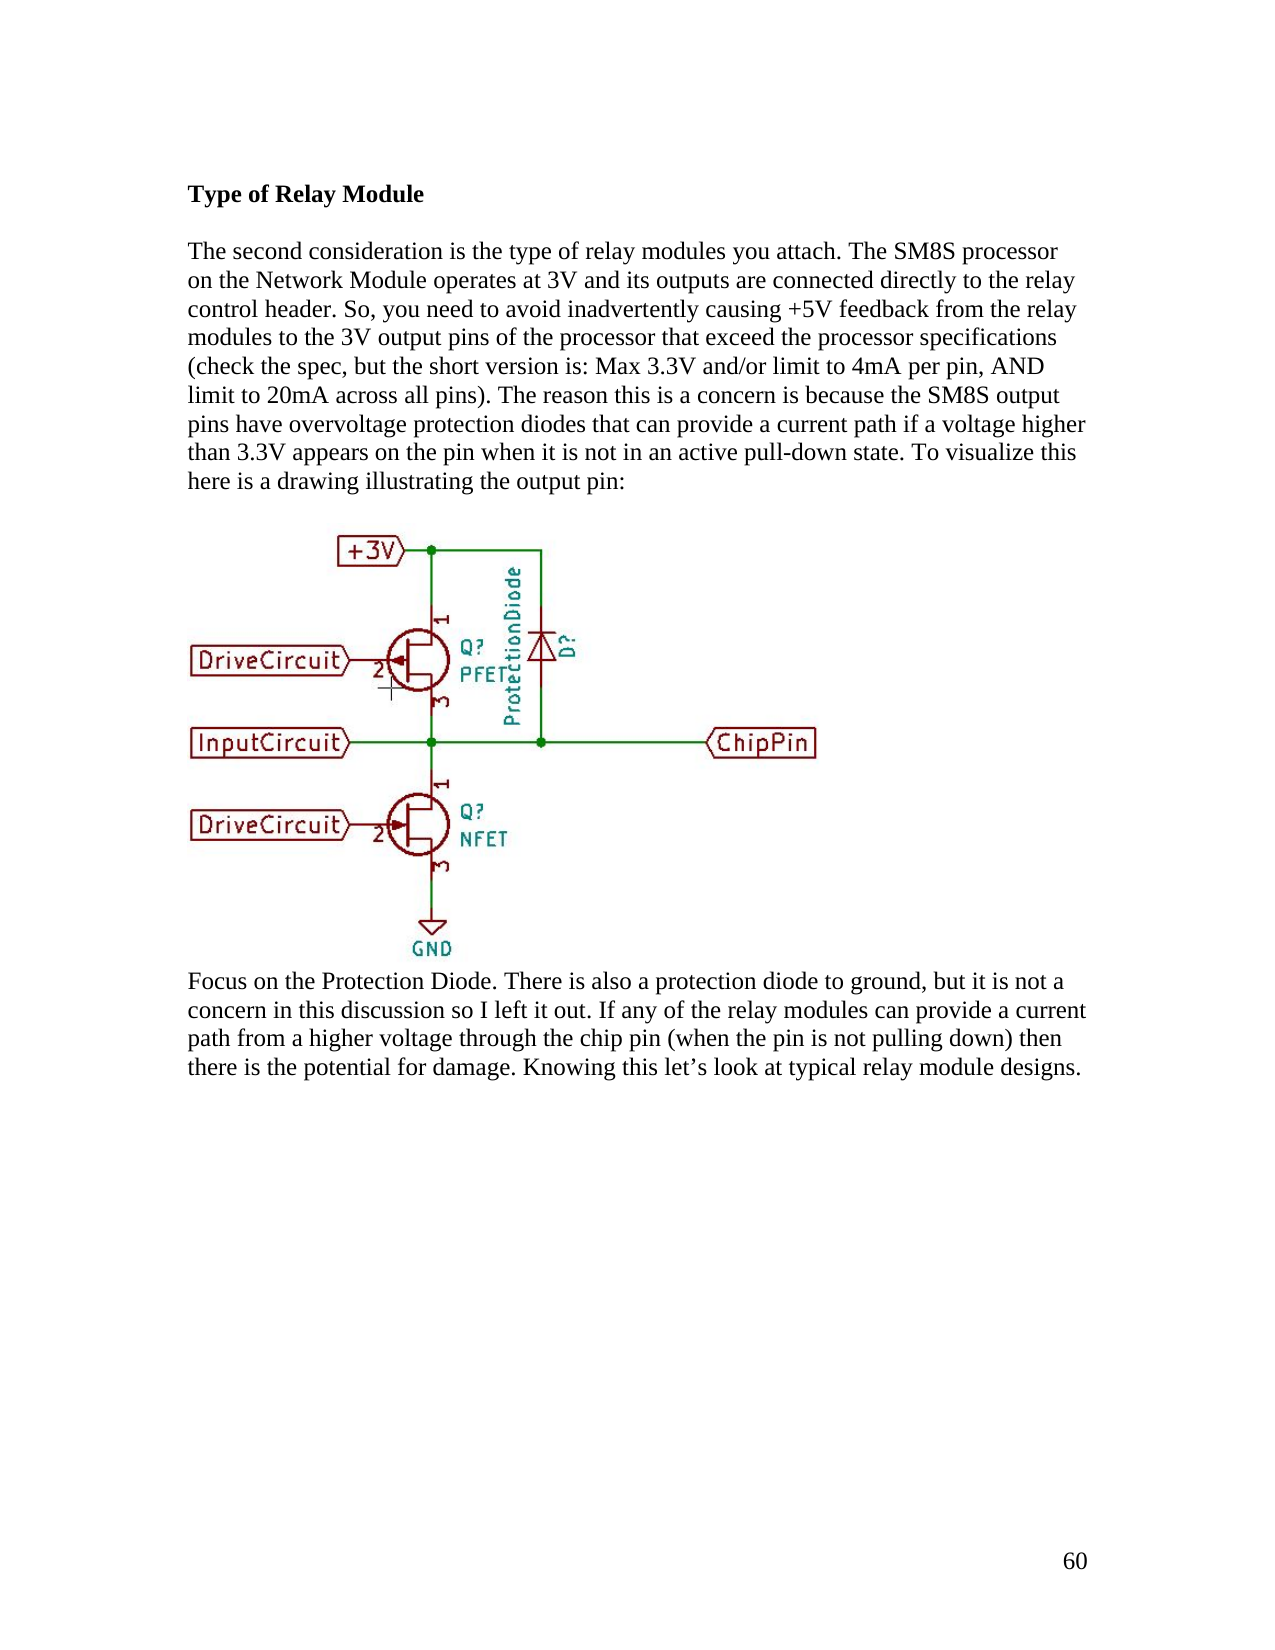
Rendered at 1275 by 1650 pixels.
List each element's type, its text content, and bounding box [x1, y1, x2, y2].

text Focus on the Protection Diode. There is also a protection diode to ground, but it is not a concern in this discussion so I left it out. If any of the relay modules can provide a current path from a higher voltage through the chip pin (when the pin is not pulling down) then there is the potential for damage. Knowing this let’s look at typical relay module designs. [187, 966, 1087, 1081]
text The second consideration is the type of relay modules you attach. The SM8S processor on the Network Module operates at 3V and its outputs are connected directly to the relay control header. So, you need to avoid inadvertently causing +5V feedback from the relay modules to the 3V output pins of the processor that exceed the processor specifications (check the spec, but the short version is: Max 3.3V and/or limit to 4mA per pin, AND limit to 20mA across all pins). The reason this is a concern is because the SM8S output pins have overvoltage protection diodes that can provide a current path if a voltage higher than 3.3V appears on the pin when it is not in an active pull-down state. To visualize this here is a drawing illustrating the output pin: [187, 236, 1087, 495]
text Type of Relay Module [187, 179, 1087, 207]
picture [187, 523, 824, 966]
